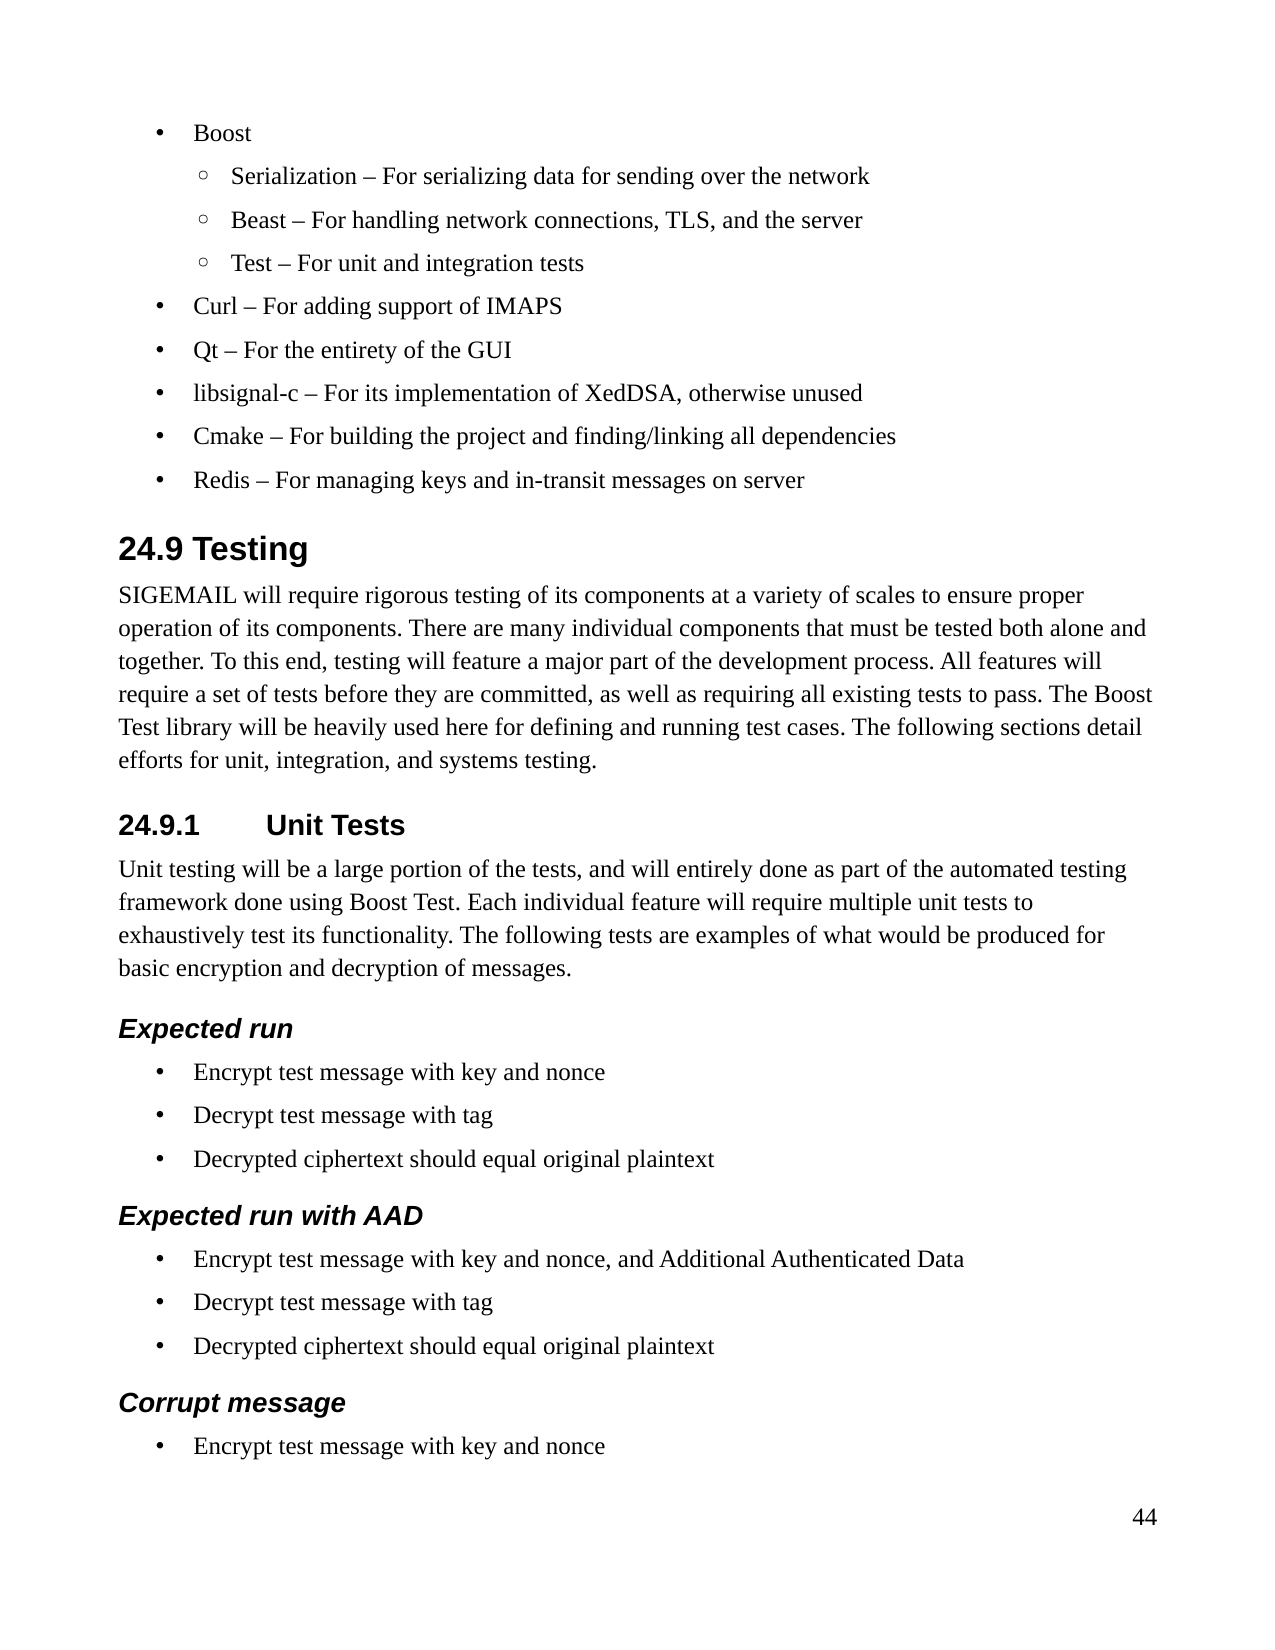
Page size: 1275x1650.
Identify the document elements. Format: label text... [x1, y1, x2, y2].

list Decrypt test message with tag [156, 1287, 1157, 1316]
text Unit testing will be a large portion of the tests, and will entirely done as part of the automated testing framework done using Boost Test. Each individual feature will require multiple unit tests to exhaustively test its functionality. The following tests are examples of what would be produced for basic encryption and decryption of messages. [118, 854, 1157, 981]
list Decrypted ciphertext should equal original plaintext [156, 1144, 1157, 1173]
subtitle Unit Tests [118, 807, 1157, 841]
list Decrypted ciphertext should equal original plaintext [156, 1331, 1157, 1359]
subtitle Corrupt message [118, 1387, 1157, 1418]
list Decrypt test message with tag [156, 1101, 1157, 1129]
subtitle Expected run [118, 1013, 1157, 1045]
list Beast – For handling network connections, TLS, and the server [193, 205, 1157, 233]
list Qt – For the entirety of the GUI [156, 335, 1157, 363]
list Encrypt test message with key and nonce [156, 1057, 1157, 1086]
subtitle Testing [118, 529, 1157, 568]
list Curl – For adding support of IMAPS [156, 291, 1157, 320]
list Boost [156, 118, 1157, 147]
list libsignal-c – For its implementation of XedDSA, otherwise unused [156, 378, 1157, 407]
subtitle Expected run with AAD [118, 1200, 1157, 1232]
text SIGEMAIL will require rigorous testing of its components at a variety of scales to ensure proper operation of its components. There are many individual components that must be tested both alone and together. To this end, testing will feature a major part of the development process. All features will require a set of tests before they are committed, as well as requiring all existing tests to pass. The Boost Test library will be heavily used here for defining and running test cases. The following sections detail efforts for unit, integration, and systems testing. [118, 580, 1157, 774]
list Cmake – For building the project and finding/linking all dependencies [156, 421, 1157, 450]
list Serialization – For serializing data for sending over the network [193, 161, 1157, 190]
list Encrypt test message with key and nonce, and Additional Authenticated Data [156, 1244, 1157, 1273]
list Redis – For managing keys and in-transit messages on server [156, 465, 1157, 493]
list Encrypt test message with key and nonce [156, 1431, 1157, 1460]
list Test – For unit and integration tests [193, 248, 1157, 277]
